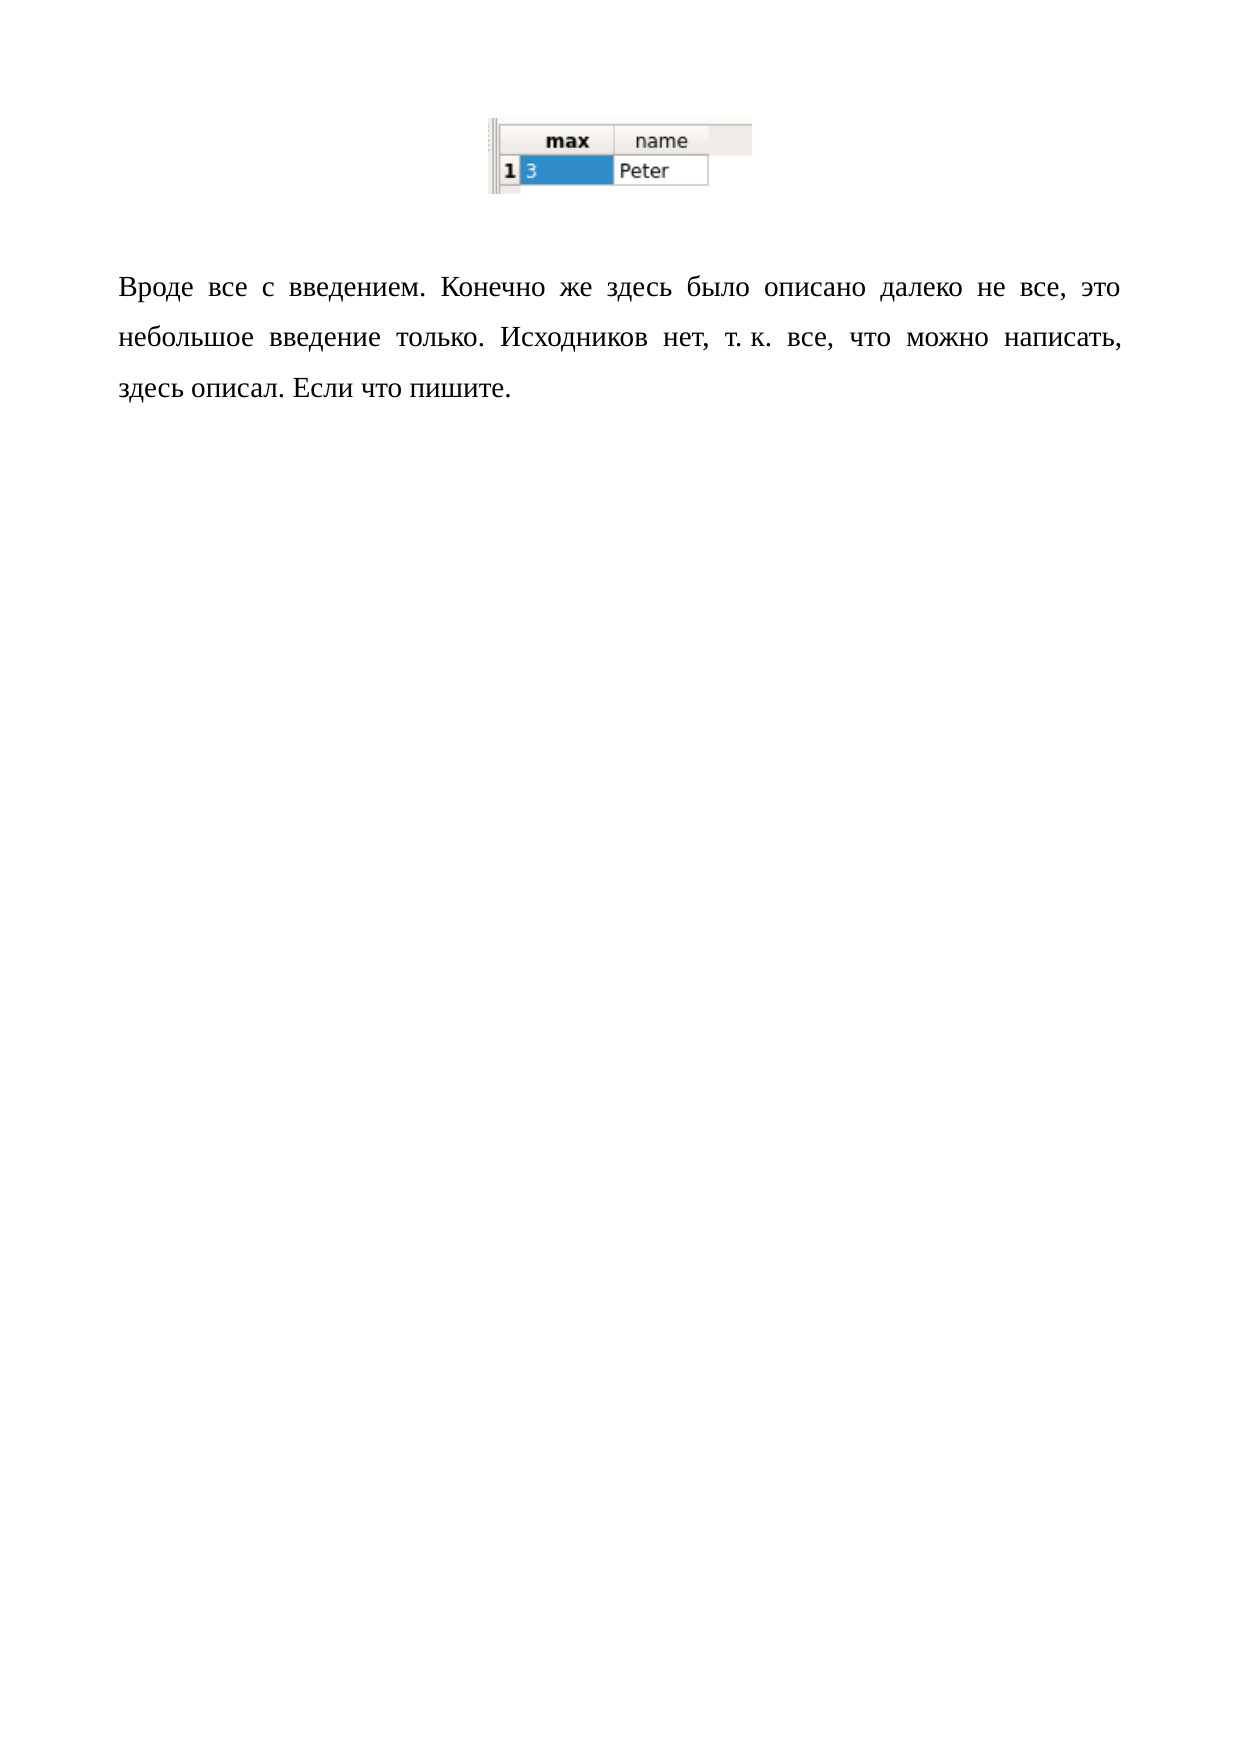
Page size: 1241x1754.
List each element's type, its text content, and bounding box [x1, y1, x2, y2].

text Вроде все с введением. Конечно же здесь было описано далеко не все, это небольшое введение только. Исходников нет, т. к. все, что можно написать, здесь описал. Если что пишите. [118, 269, 1122, 403]
picture [488, 118, 753, 194]
